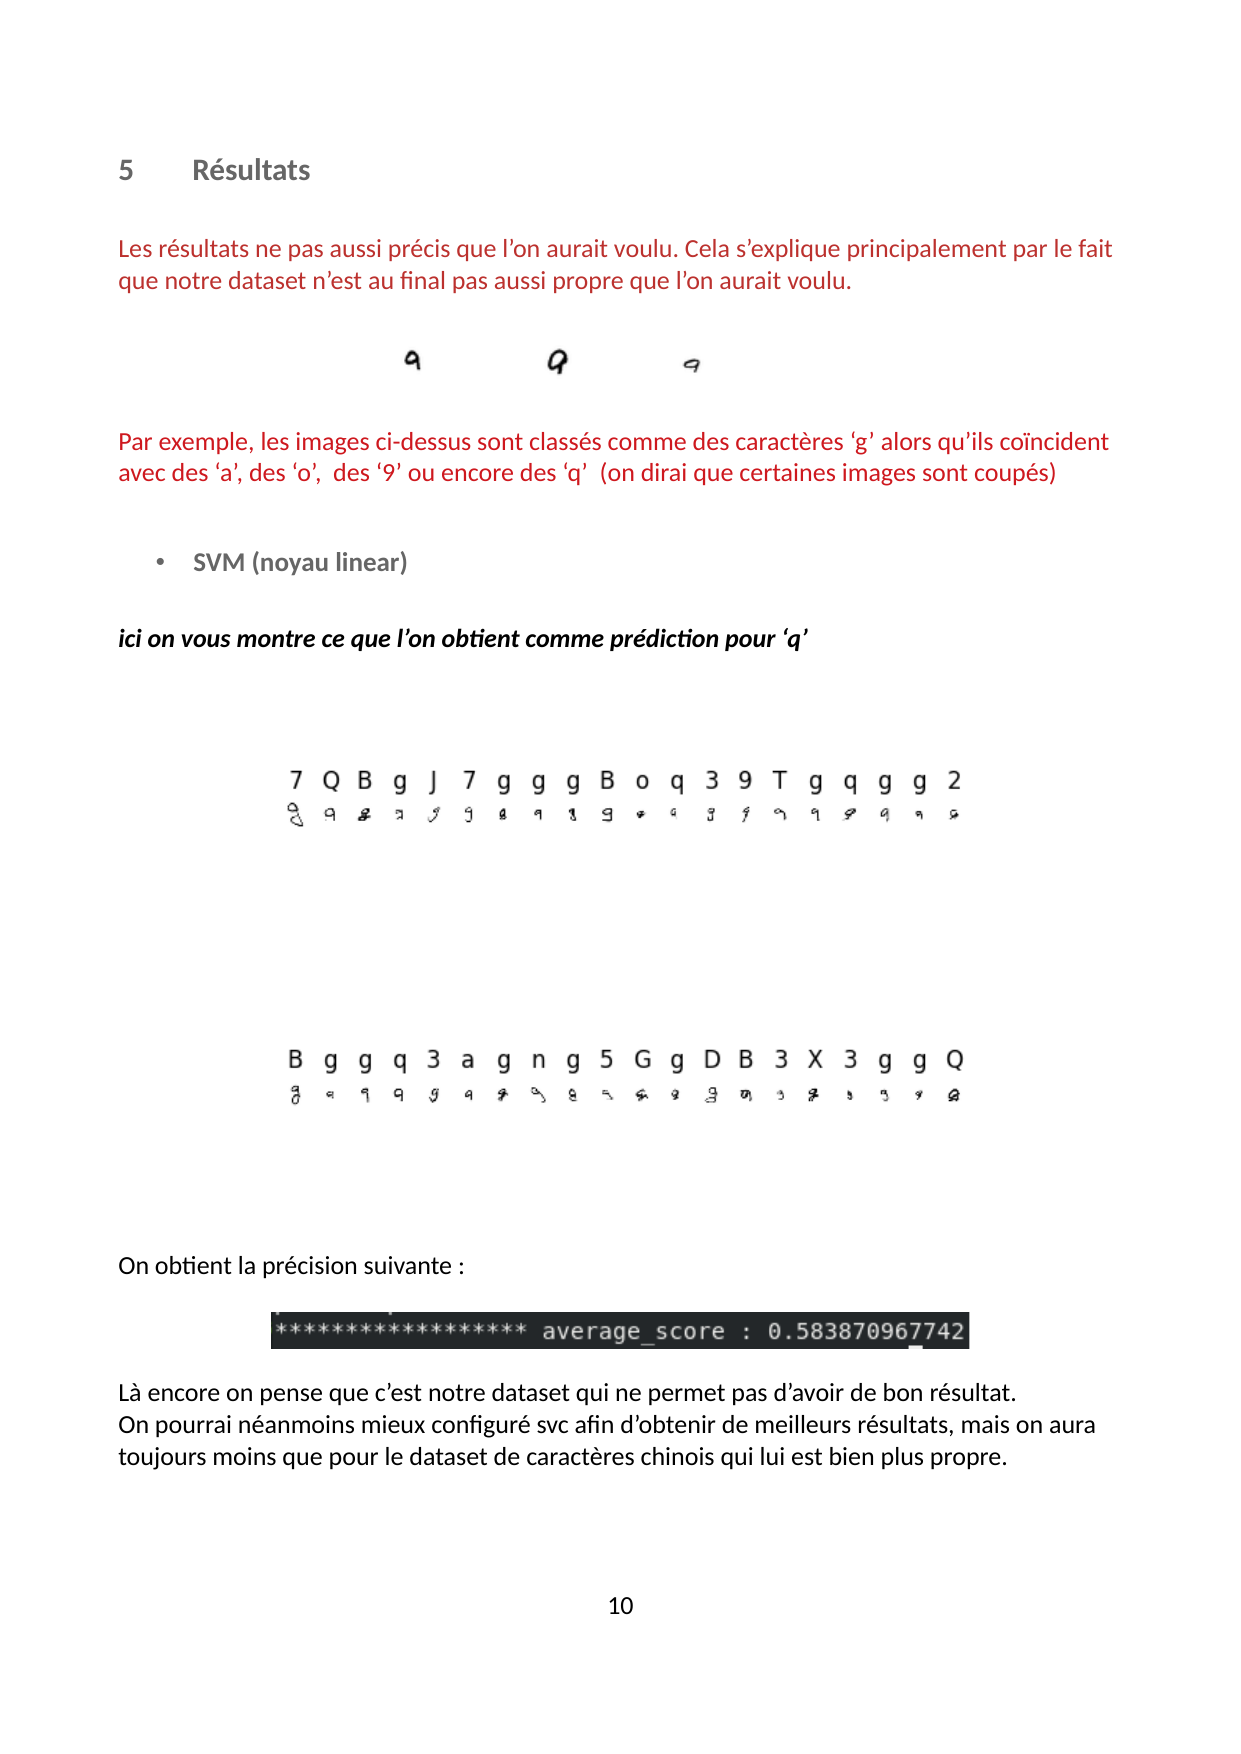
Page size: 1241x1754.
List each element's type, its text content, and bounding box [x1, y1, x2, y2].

text Là encore on pense que c’est notre dataset qui ne permet pas d’avoir de bon résultat. [118, 1376, 1122, 1408]
list ici on vous montre ce que l’on obtient comme prédiction pour ‘q’ [83, 622, 1122, 654]
text On pourrai néanmoins mieux configuré svc afin d’obtenir de meilleurs résultats, mais on aura toujours moins que pour le dataset de caractères chinois qui lui est bien plus propre. [118, 1408, 1122, 1471]
text Les résultats ne pas aussi précis que l’on aurait voulu. Cela s’explique principalement par le fait que notre dataset n’est au final pas aussi propre que l’on aurait voulu. [118, 232, 1122, 296]
picture [220, 653, 1020, 1218]
subtitle Résultats [118, 150, 1122, 188]
picture [526, 330, 589, 393]
picture [381, 328, 444, 392]
picture [661, 335, 724, 398]
picture [271, 1312, 970, 1349]
text Par exemple, les images ci-dessus sont classés comme des caractères ‘g’ alors qu’ils coïncident avec des ‘a’, des ‘o’, des ‘9’ ou encore des ‘q’ (on dirai que certaines images sont coupés) [118, 424, 1122, 488]
subtitle SVM (noyau linear) [156, 545, 1122, 578]
text On obtient la précision suivante : [118, 1249, 1122, 1281]
